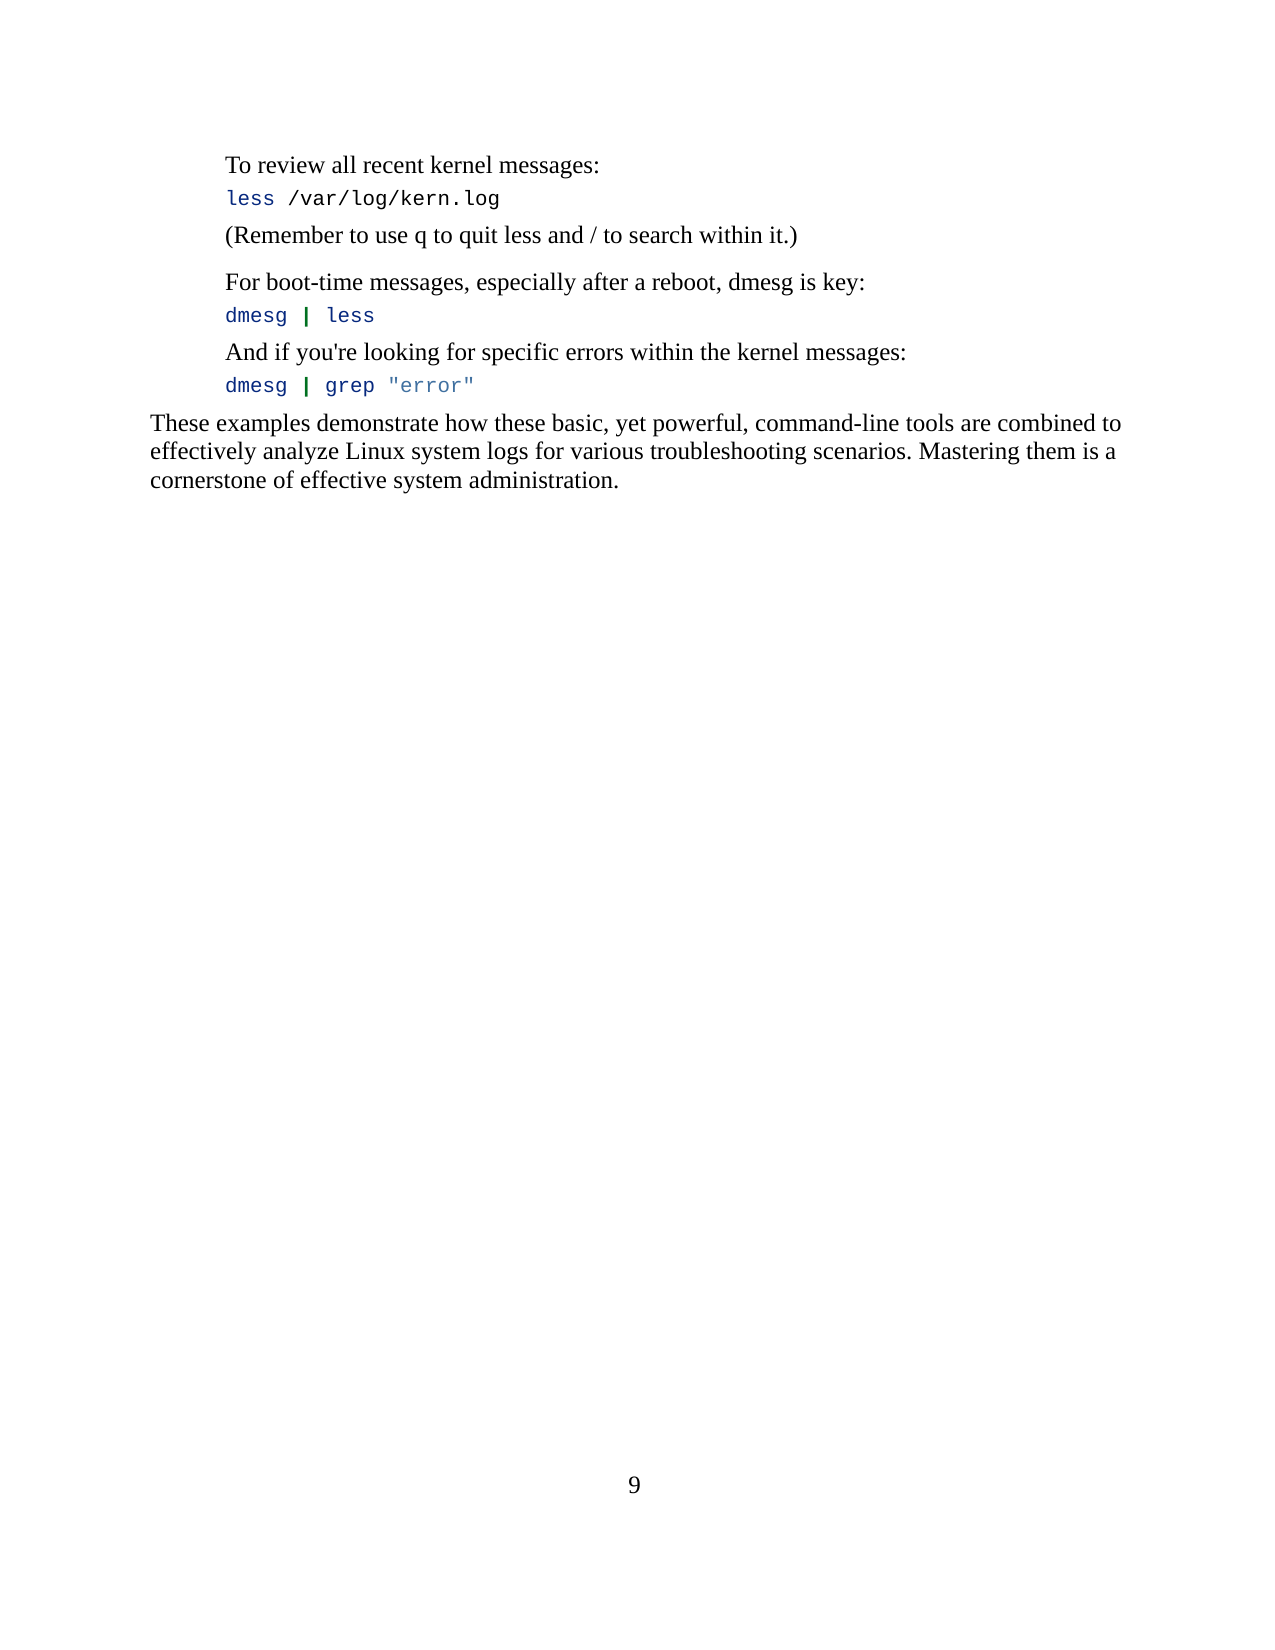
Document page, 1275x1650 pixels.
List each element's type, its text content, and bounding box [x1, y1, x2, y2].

list less /var/log/kern.log [187, 188, 1125, 211]
text These examples demonstrate how these basic, yet powerful, command-line tools are combined to effectively analyze Linux system logs for various troubleshooting scenarios. Mastering them is a cornerstone of effective system administration. [150, 408, 1125, 494]
list dmesg | grep "error" [187, 375, 1125, 399]
list For boot-time messages, especially after a reboot, dmesg is key: [187, 267, 1125, 296]
list (Remember to use q to quit less and / to search within it.) [187, 220, 1125, 249]
list dmesg | less [187, 305, 1125, 328]
list And if you're looking for specific errors within the kernel messages: [187, 337, 1125, 366]
list To review all recent kernel messages: [187, 150, 1125, 179]
